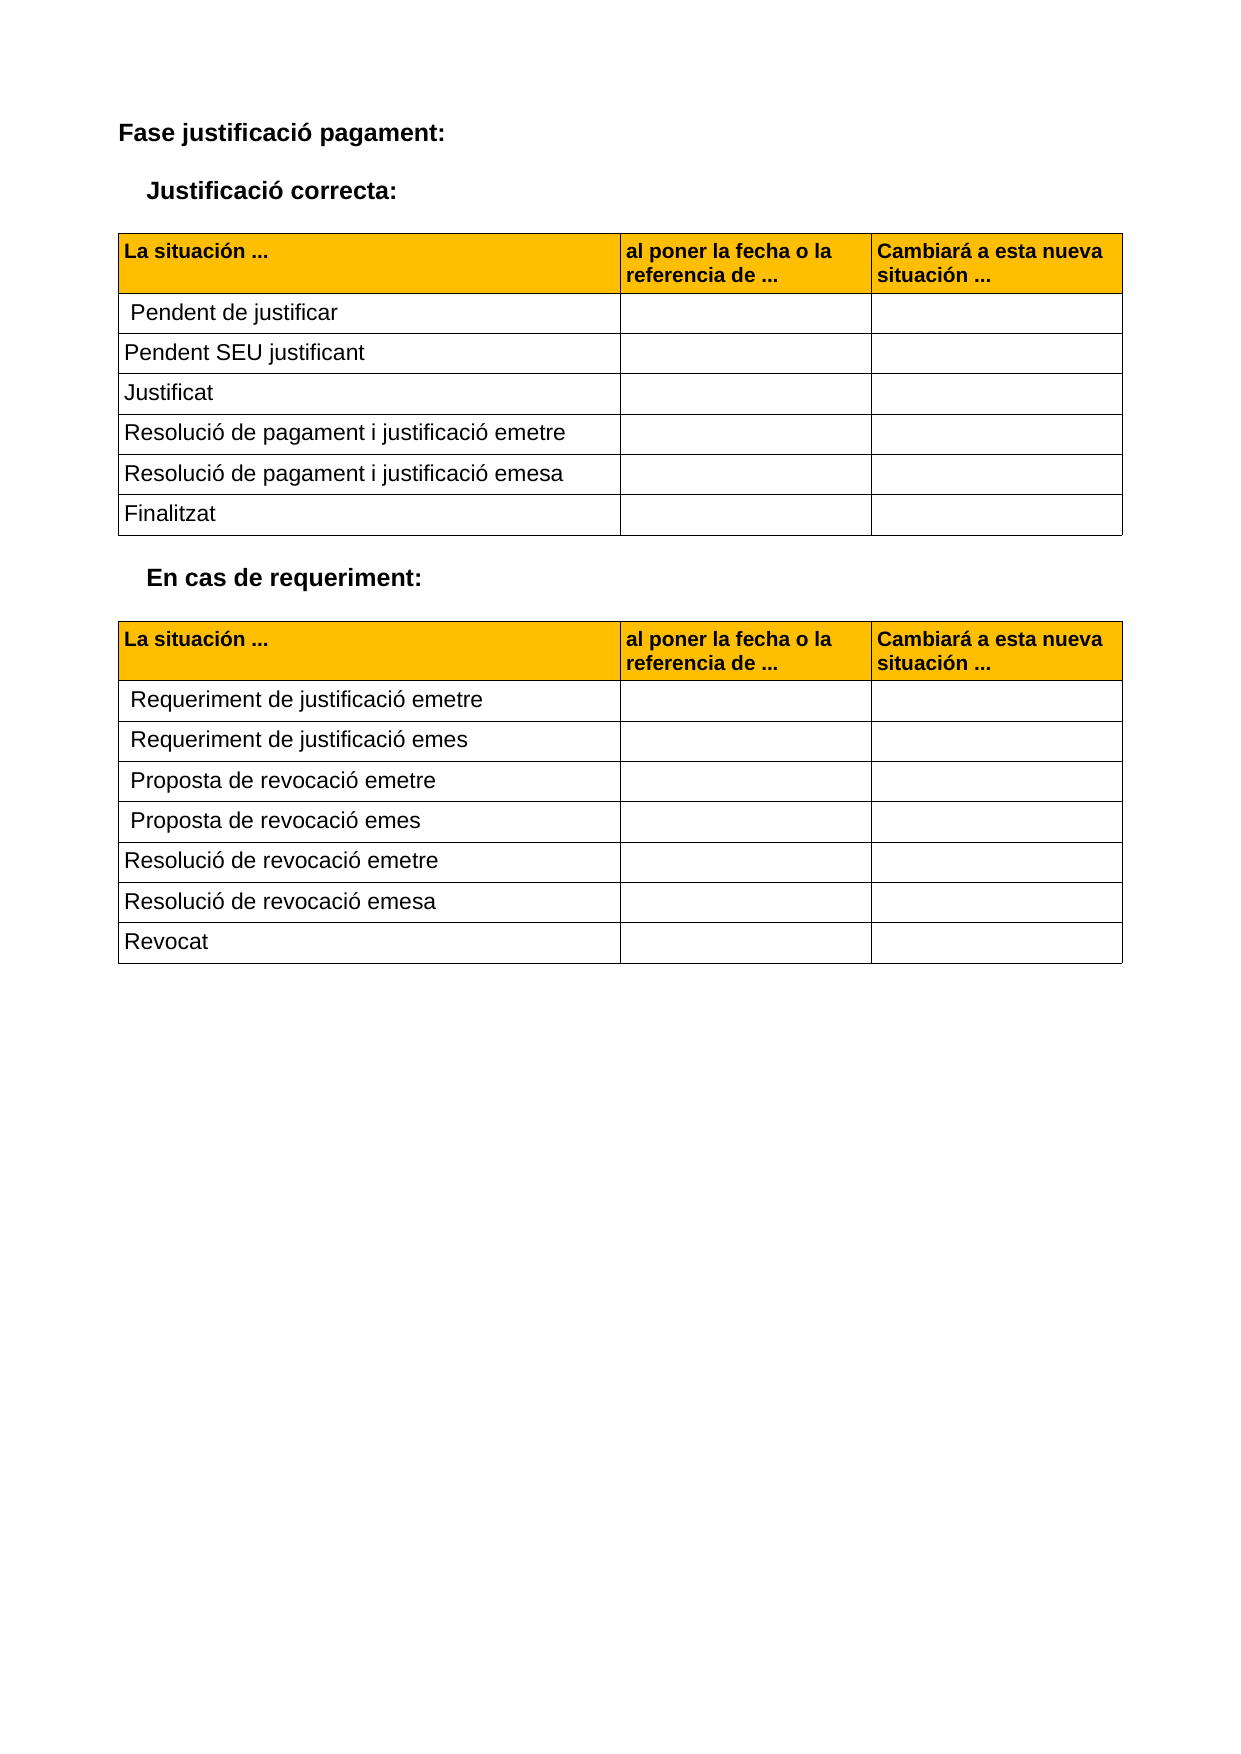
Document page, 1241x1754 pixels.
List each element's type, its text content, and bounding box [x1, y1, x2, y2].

table_cell [621, 495, 871, 534]
table_cell [872, 762, 1122, 801]
table_cell [872, 923, 1122, 962]
table_cell [621, 883, 871, 922]
table_header Cambiará a esta nueva situación ... [872, 622, 1122, 680]
table_cell [621, 843, 871, 882]
table_header al poner la fecha o la referencia de ... [621, 234, 871, 293]
table_cell Requeriment de justificació emetre [119, 681, 620, 721]
text En cas de requeriment: [118, 563, 1122, 592]
table_cell [621, 415, 871, 454]
table_cell [872, 374, 1122, 413]
table_cell [621, 802, 871, 842]
table_cell [872, 495, 1122, 534]
table_header Cambiará a esta nueva situación ... [872, 234, 1122, 293]
table_cell [872, 843, 1122, 882]
table_cell Revocat [119, 923, 620, 962]
table_cell Finalitzat [119, 495, 620, 534]
table_cell [621, 722, 871, 761]
table_cell Resolució de revocació emesa [119, 883, 620, 922]
table_cell Resolució de pagament i justificació emesa [119, 455, 620, 494]
text Fase justificació pagament: [118, 118, 1122, 147]
table_cell [872, 334, 1122, 373]
table_cell [621, 923, 871, 962]
table_cell [872, 415, 1122, 454]
table_cell Pendent SEU justificant [119, 334, 620, 373]
table_cell Pendent de justificar [119, 294, 620, 333]
table_header La situación ... [119, 234, 620, 293]
table_cell [621, 681, 871, 721]
table_cell [872, 681, 1122, 721]
table_cell Requeriment de justificació emes [119, 722, 620, 761]
table_cell Justificat [119, 374, 620, 413]
table_cell Proposta de revocació emes [119, 802, 620, 842]
table_cell [621, 762, 871, 801]
table_cell [621, 294, 871, 333]
table_cell [872, 722, 1122, 761]
table_cell Resolució de revocació emetre [119, 843, 620, 882]
table_cell [621, 455, 871, 494]
table_cell [872, 455, 1122, 494]
table_cell Resolució de pagament i justificació emetre [119, 415, 620, 454]
text Justificació correcta: [118, 176, 1122, 204]
table_header al poner la fecha o la referencia de ... [621, 622, 871, 680]
table_cell [872, 802, 1122, 842]
table_cell [872, 294, 1122, 333]
table_cell [872, 883, 1122, 922]
table_header La situación ... [119, 622, 620, 680]
table_cell [621, 334, 871, 373]
table_cell Proposta de revocació emetre [119, 762, 620, 801]
table_cell [621, 374, 871, 413]
